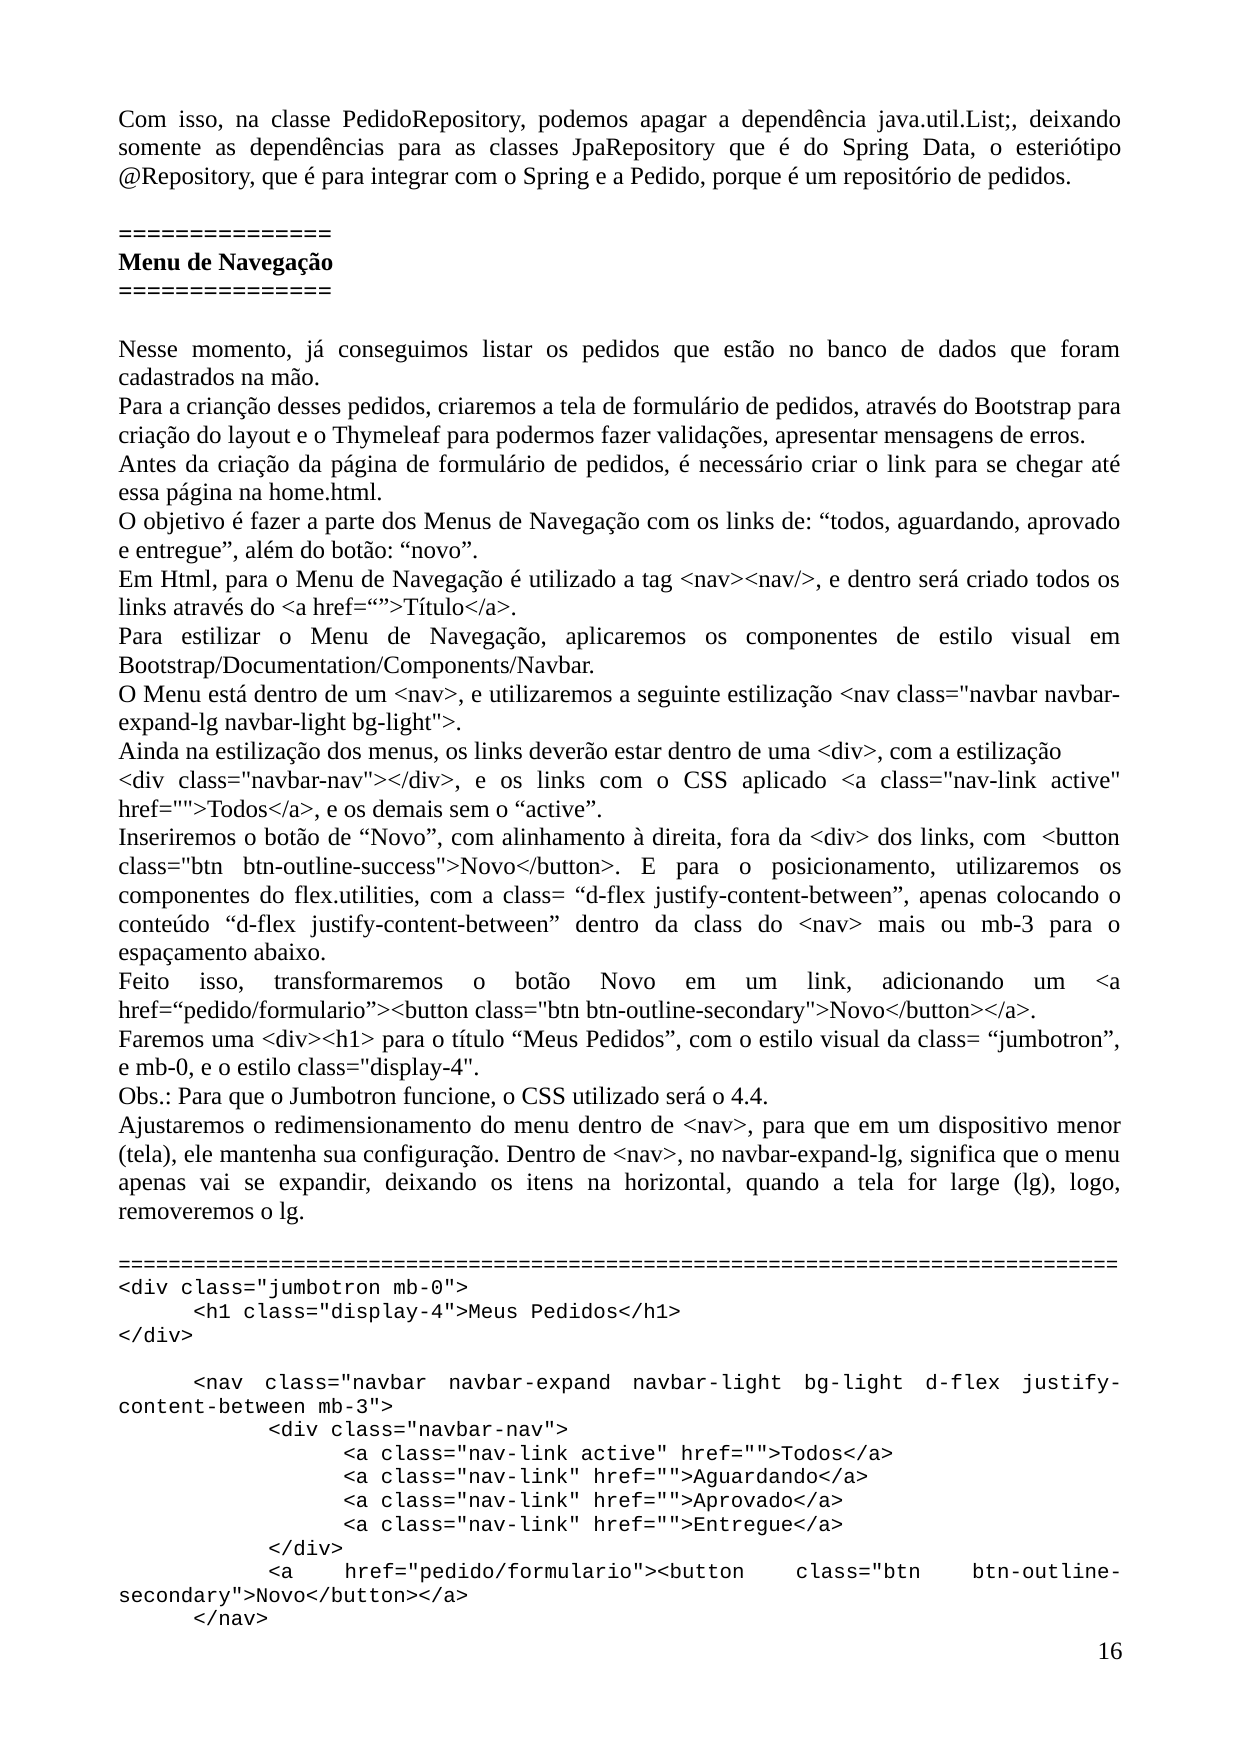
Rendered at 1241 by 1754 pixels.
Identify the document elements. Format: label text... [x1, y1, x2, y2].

text ================================================================================ [118, 1254, 1122, 1277]
text Em Html, para o Menu de Navegação é utilizado a tag <nav><nav/>, e dentro será criado todos os links através do <a href=“”>Título</a>. [118, 564, 1122, 621]
text O objetivo é fazer a parte dos Menus de Navegação com os links de: “todos, aguardando, aprovado e entregue”, além do botão: “novo”. [118, 506, 1122, 564]
text <a class="nav-link active" href="">Todos</a> [118, 1443, 1122, 1467]
text Menu de Navegação [118, 247, 1122, 276]
text Com isso, na classe PedidoRepository, podemos apagar a dependência java.util.List;, deixando somente as dependências para as classes JpaRepository que é do Spring Data, o esteriótipo @Repository, que é para integrar com o Spring e a Pedido, porque é um repositório de pedidos. [118, 104, 1122, 190]
text Para estilizar o Menu de Navegação, aplicaremos os componentes de estilo visual em Bootstrap/Documentation/Components/Navbar. [118, 621, 1122, 679]
text <div class="navbar-nav"></div>, e os links com o CSS aplicado <a class="nav-link active" href="">Todos</a>, e os demais sem o “active”. [118, 765, 1122, 822]
text O Menu está dentro de um <nav>, e utilizaremos a seguinte estilização <nav class="navbar navbar-expand-lg navbar-light bg-light">. [118, 679, 1122, 736]
text Inseriremos o botão de “Novo”, com alinhamento à direita, fora da <div> dos links, com <button class="btn btn-outline-success">Novo</button>. E para o posicionamento, utilizaremos os componentes do flex.utilities, com a class= “d-flex justify-content-between”, apenas colocando o conteúdo “d-flex justify-content-between” dentro da class do <nav> mais ou mb-3 para o espaçamento abaixo. [118, 822, 1122, 966]
text <a class="nav-link" href="">Aprovado</a> [118, 1490, 1122, 1514]
text =============== [118, 276, 1122, 305]
text Ainda na estilização dos menus, os links deverão estar dentro de uma <div>, com a estilização [118, 736, 1122, 765]
text </nav> [118, 1608, 1122, 1632]
text </div> [118, 1537, 1122, 1561]
text Para a crianção desses pedidos, criaremos a tela de formulário de pedidos, através do Bootstrap para criação do layout e o Thymeleaf para podermos fazer validações, apresentar mensagens de erros. [118, 391, 1122, 449]
text <h1 class="display-4">Meus Pedidos</h1> [118, 1301, 1122, 1325]
text <div class="navbar-nav"> [118, 1419, 1122, 1443]
text <nav class="navbar navbar-expand navbar-light bg-light d-flex justify-content-between mb-3"> [118, 1372, 1122, 1419]
text Feito isso, transformaremos o botão Novo em um link, adicionando um <a href=“pedido/formulario”><button class="btn btn-outline-secondary">Novo</button></a>. [118, 966, 1122, 1024]
text </div> [118, 1325, 1122, 1348]
text Nesse momento, já conseguimos listar os pedidos que estão no banco de dados que foram cadastrados na mão. [118, 334, 1122, 391]
text Antes da criação da página de formulário de pedidos, é necessário criar o link para se chegar até essa página na home.html. [118, 449, 1122, 506]
text =============== [118, 219, 1122, 247]
text <a class="nav-link" href="">Entregue</a> [118, 1514, 1122, 1537]
text Ajustaremos o redimensionamento do menu dentro de <nav>, para que em um dispositivo menor (tela), ele mantenha sua configuração. Dentro de <nav>, no navbar-expand-lg, significa que o menu apenas vai se expandir, deixando os itens na horizontal, quando a tela for large (lg), logo, removeremos o lg. [118, 1110, 1122, 1225]
text <div class="jumbotron mb-0"> [118, 1277, 1122, 1301]
text Faremos uma <div><h1> para o título “Meus Pedidos”, com o estilo visual da class= “jumbotron”, e mb-0, e o estilo class="display-4". [118, 1024, 1122, 1081]
text <a class="nav-link" href="">Aguardando</a> [118, 1467, 1122, 1490]
text Obs.: Para que o Jumbotron funcione, o CSS utilizado será o 4.4. [118, 1081, 1122, 1110]
text <a href="pedido/formulario"><button class="btn btn-outline-secondary">Novo</button></a> [118, 1561, 1122, 1608]
